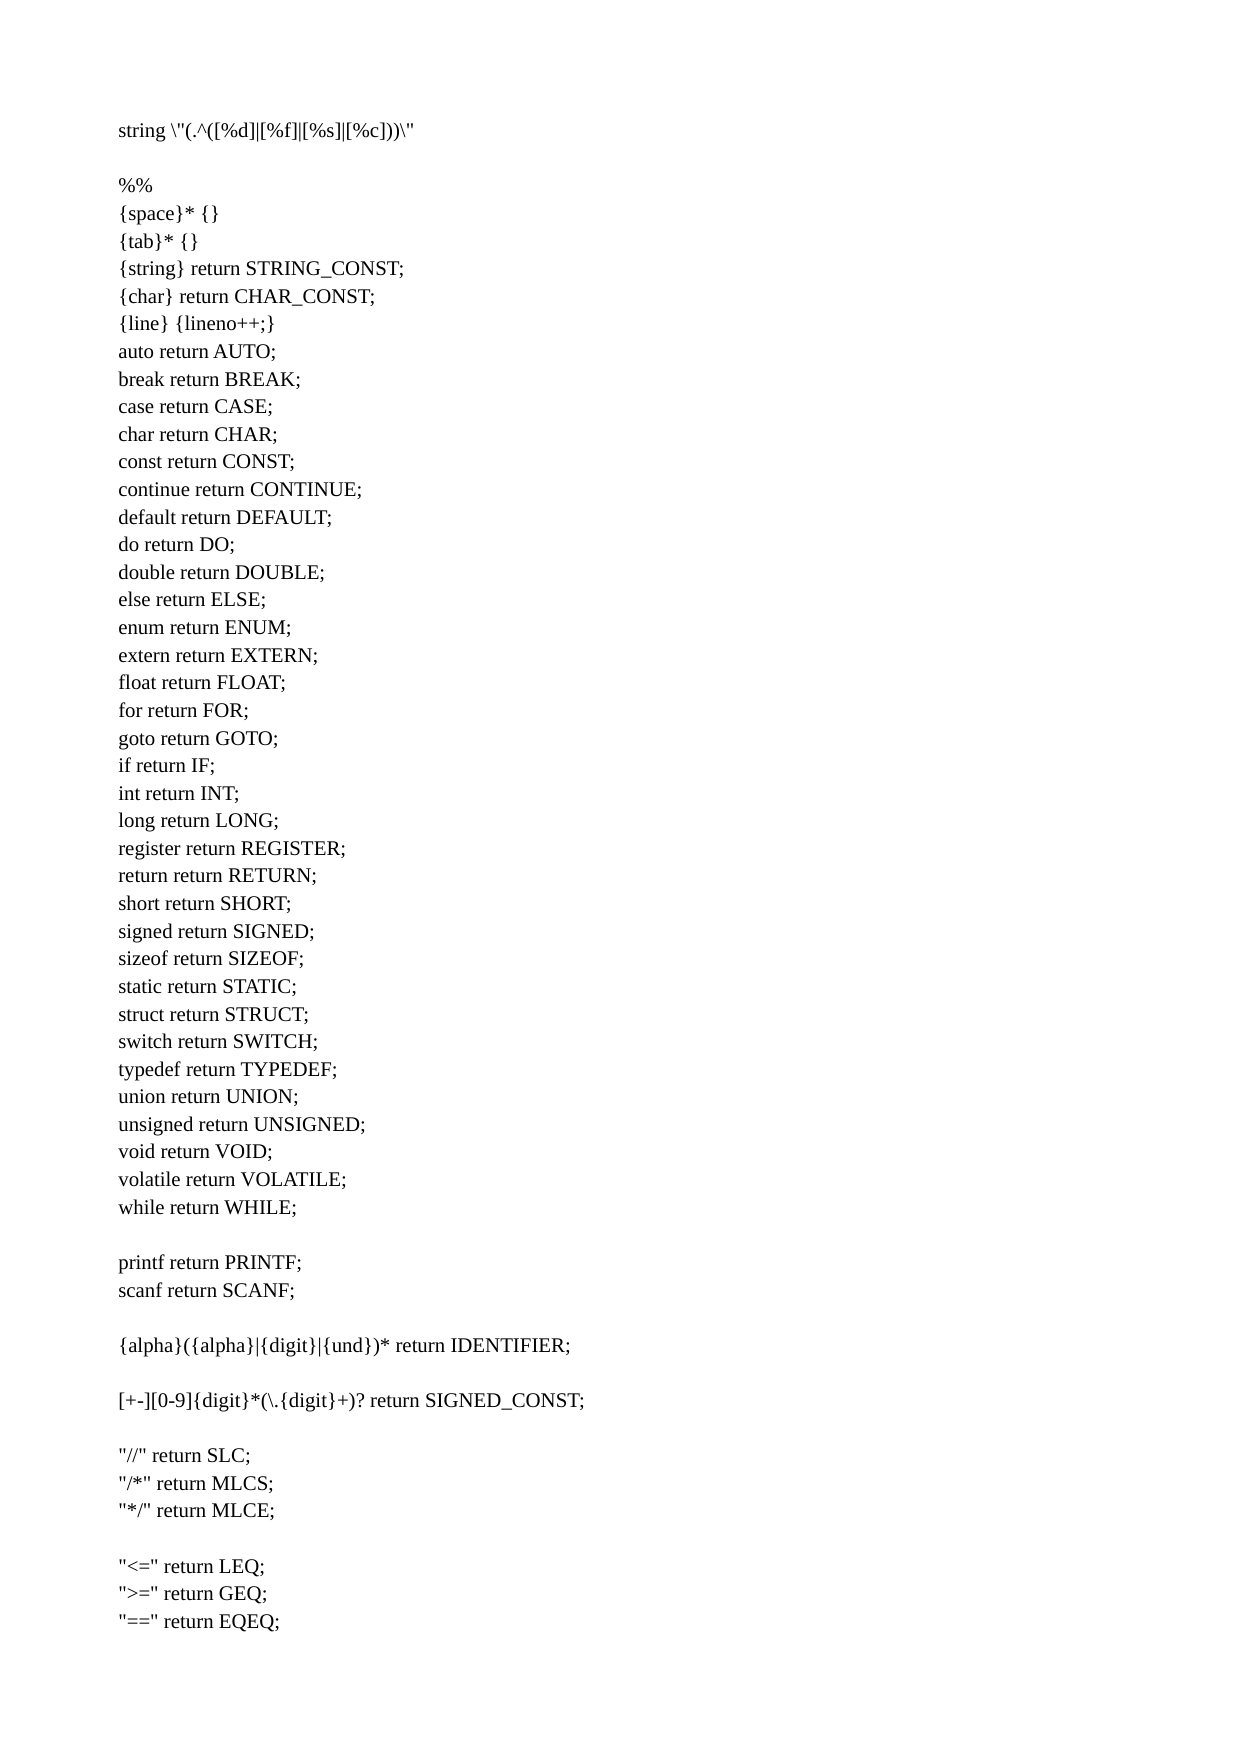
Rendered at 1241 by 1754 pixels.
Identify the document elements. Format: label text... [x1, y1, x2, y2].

text {string} return STRING_CONST; [118, 256, 1122, 280]
text scanf return SCANF; [118, 1277, 1122, 1302]
text switch return SWITCH; [118, 1029, 1122, 1053]
text register return REGISTER; [118, 836, 1122, 860]
text goto return GOTO; [118, 725, 1122, 749]
text long return LONG; [118, 808, 1122, 832]
text "==" return EQEQ; [118, 1609, 1122, 1633]
text unsigned return UNSIGNED; [118, 1112, 1122, 1136]
text "<=" return LEQ; [118, 1553, 1122, 1578]
text void return VOID; [118, 1139, 1122, 1163]
text "//" return SLC; [118, 1443, 1122, 1467]
text {char} return CHAR_CONST; [118, 284, 1122, 308]
text {line} {lineno++;} [118, 311, 1122, 335]
text static return STATIC; [118, 974, 1122, 998]
text float return FLOAT; [118, 670, 1122, 694]
text typedef return TYPEDEF; [118, 1057, 1122, 1081]
text double return DOUBLE; [118, 560, 1122, 584]
text "/*" return MLCS; [118, 1471, 1122, 1495]
text volatile return VOLATILE; [118, 1167, 1122, 1191]
text else return ELSE; [118, 587, 1122, 611]
text signed return SIGNED; [118, 919, 1122, 943]
text {alpha}({alpha}|{digit}|{und})* return IDENTIFIER; [118, 1333, 1122, 1357]
text break return BREAK; [118, 367, 1122, 391]
text extern return EXTERN; [118, 643, 1122, 667]
text if return IF; [118, 753, 1122, 777]
text enum return ENUM; [118, 615, 1122, 639]
text short return SHORT; [118, 891, 1122, 915]
text default return DEFAULT; [118, 504, 1122, 529]
text auto return AUTO; [118, 339, 1122, 363]
text {space}* {} [118, 201, 1122, 225]
text union return UNION; [118, 1084, 1122, 1108]
text char return CHAR; [118, 422, 1122, 446]
text while return WHILE; [118, 1195, 1122, 1219]
text {tab}* {} [118, 228, 1122, 253]
text const return CONST; [118, 449, 1122, 473]
text case return CASE; [118, 394, 1122, 418]
text sizeof return SIZEOF; [118, 946, 1122, 970]
text ">=" return GEQ; [118, 1581, 1122, 1605]
text int return INT; [118, 781, 1122, 805]
text for return FOR; [118, 698, 1122, 722]
text do return DO; [118, 532, 1122, 556]
text %% [118, 173, 1122, 197]
text printf return PRINTF; [118, 1250, 1122, 1274]
text string \"(.^([%d]|[%f]|[%s]|[%c]))\" [118, 118, 1122, 142]
text [+-][0-9]{digit}*(\.{digit}+)? return SIGNED_CONST; [118, 1388, 1122, 1412]
text return return RETURN; [118, 863, 1122, 887]
text struct return STRUCT; [118, 1001, 1122, 1026]
text "*/" return MLCE; [118, 1498, 1122, 1522]
text continue return CONTINUE; [118, 477, 1122, 501]
